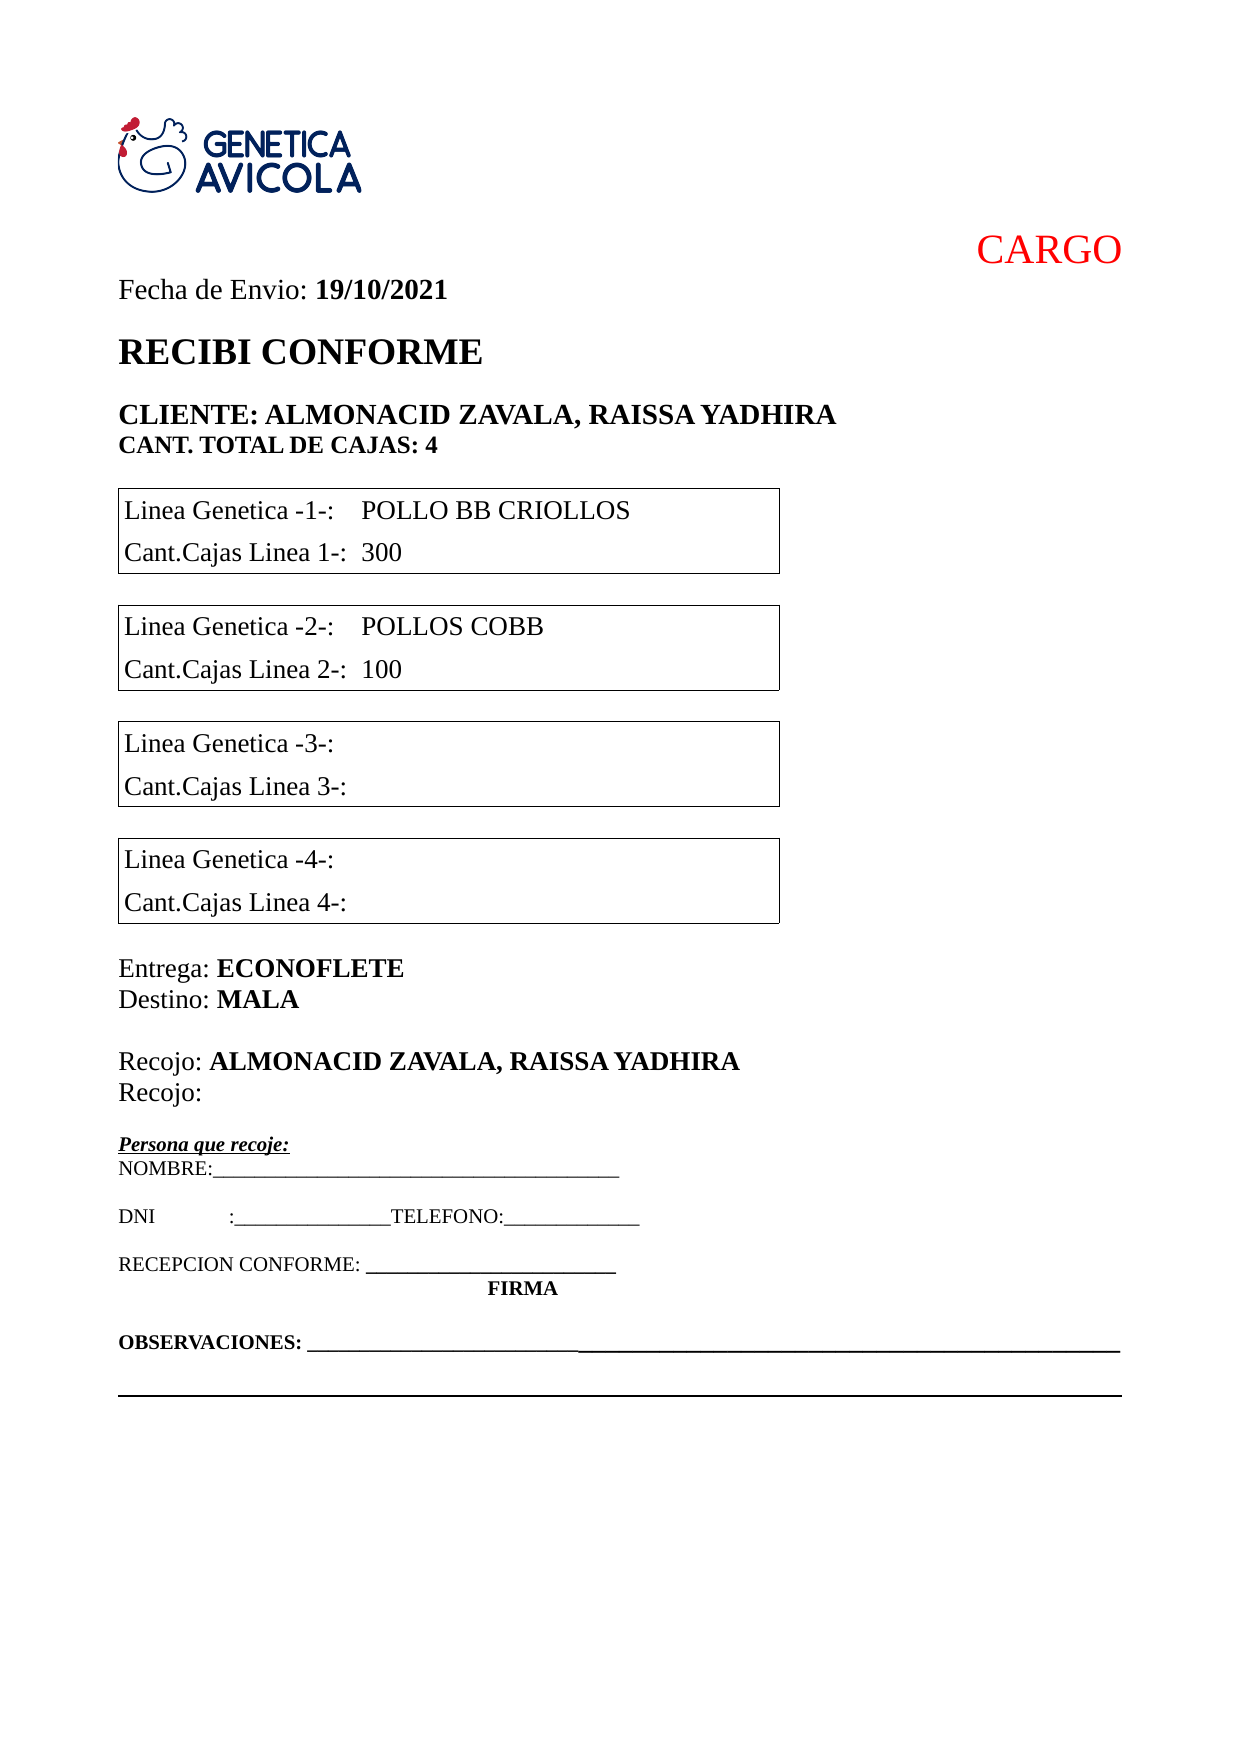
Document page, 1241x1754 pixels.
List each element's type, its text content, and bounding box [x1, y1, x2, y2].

text RECEPCION CONFORME: ________________________ [118, 1252, 1122, 1276]
text Destino: MALA [118, 983, 1122, 1014]
table_cell [356, 722, 779, 764]
table_cell [356, 574, 779, 604]
table_cell Cant.Cajas Linea 4-: [119, 880, 356, 923]
table_cell Cant.Cajas Linea 2-: [119, 647, 356, 690]
table_cell Linea Genetica -4-: [119, 839, 356, 880]
table_cell [356, 880, 779, 923]
table_cell POLLOS COBB [356, 606, 779, 647]
table_cell Cant.Cajas Linea 1-: [119, 531, 356, 573]
text FIRMA [118, 1276, 1122, 1300]
table_header POLLO BB CRIOLLOS [356, 489, 779, 531]
table_cell [118, 691, 356, 721]
table_cell [118, 807, 356, 838]
table_cell Linea Genetica -3-: [119, 722, 356, 764]
picture [117, 117, 362, 193]
text CARGO [118, 224, 1122, 272]
text OBSERVACIONES: __________________________________________________________________ [118, 1324, 1122, 1355]
text DNI :_______________TELEFONO:_____________ [118, 1204, 1122, 1228]
text NOMBRE:_______________________________________ [118, 1156, 1122, 1180]
text CLIENTE: ALMONACID ZAVALA, RAISSA YADHIRA [118, 397, 1122, 431]
text Entrega: ECONOFLETE [118, 952, 1122, 983]
table_cell Cant.Cajas Linea 3-: [119, 764, 356, 806]
table_cell 100 [356, 647, 779, 690]
table_header Linea Genetica -1-: [119, 489, 356, 531]
table_cell [356, 764, 779, 806]
table_cell [118, 574, 356, 604]
text RECIBI CONFORME [118, 330, 1122, 373]
text Recojo: [118, 1076, 1122, 1108]
text Recojo: ALMONACID ZAVALA, RAISSA YADHIRA [118, 1045, 1122, 1076]
table_cell [356, 807, 779, 838]
table_cell [356, 839, 779, 880]
text Fecha de Envio: 19/10/2021 [118, 272, 1122, 306]
table_cell Linea Genetica -2-: [119, 606, 356, 647]
text Persona que recoje: [118, 1132, 1122, 1156]
text CANT. TOTAL DE CAJAS: 4 [118, 431, 1122, 459]
table_cell [356, 691, 779, 721]
table_cell 300 [356, 531, 779, 573]
